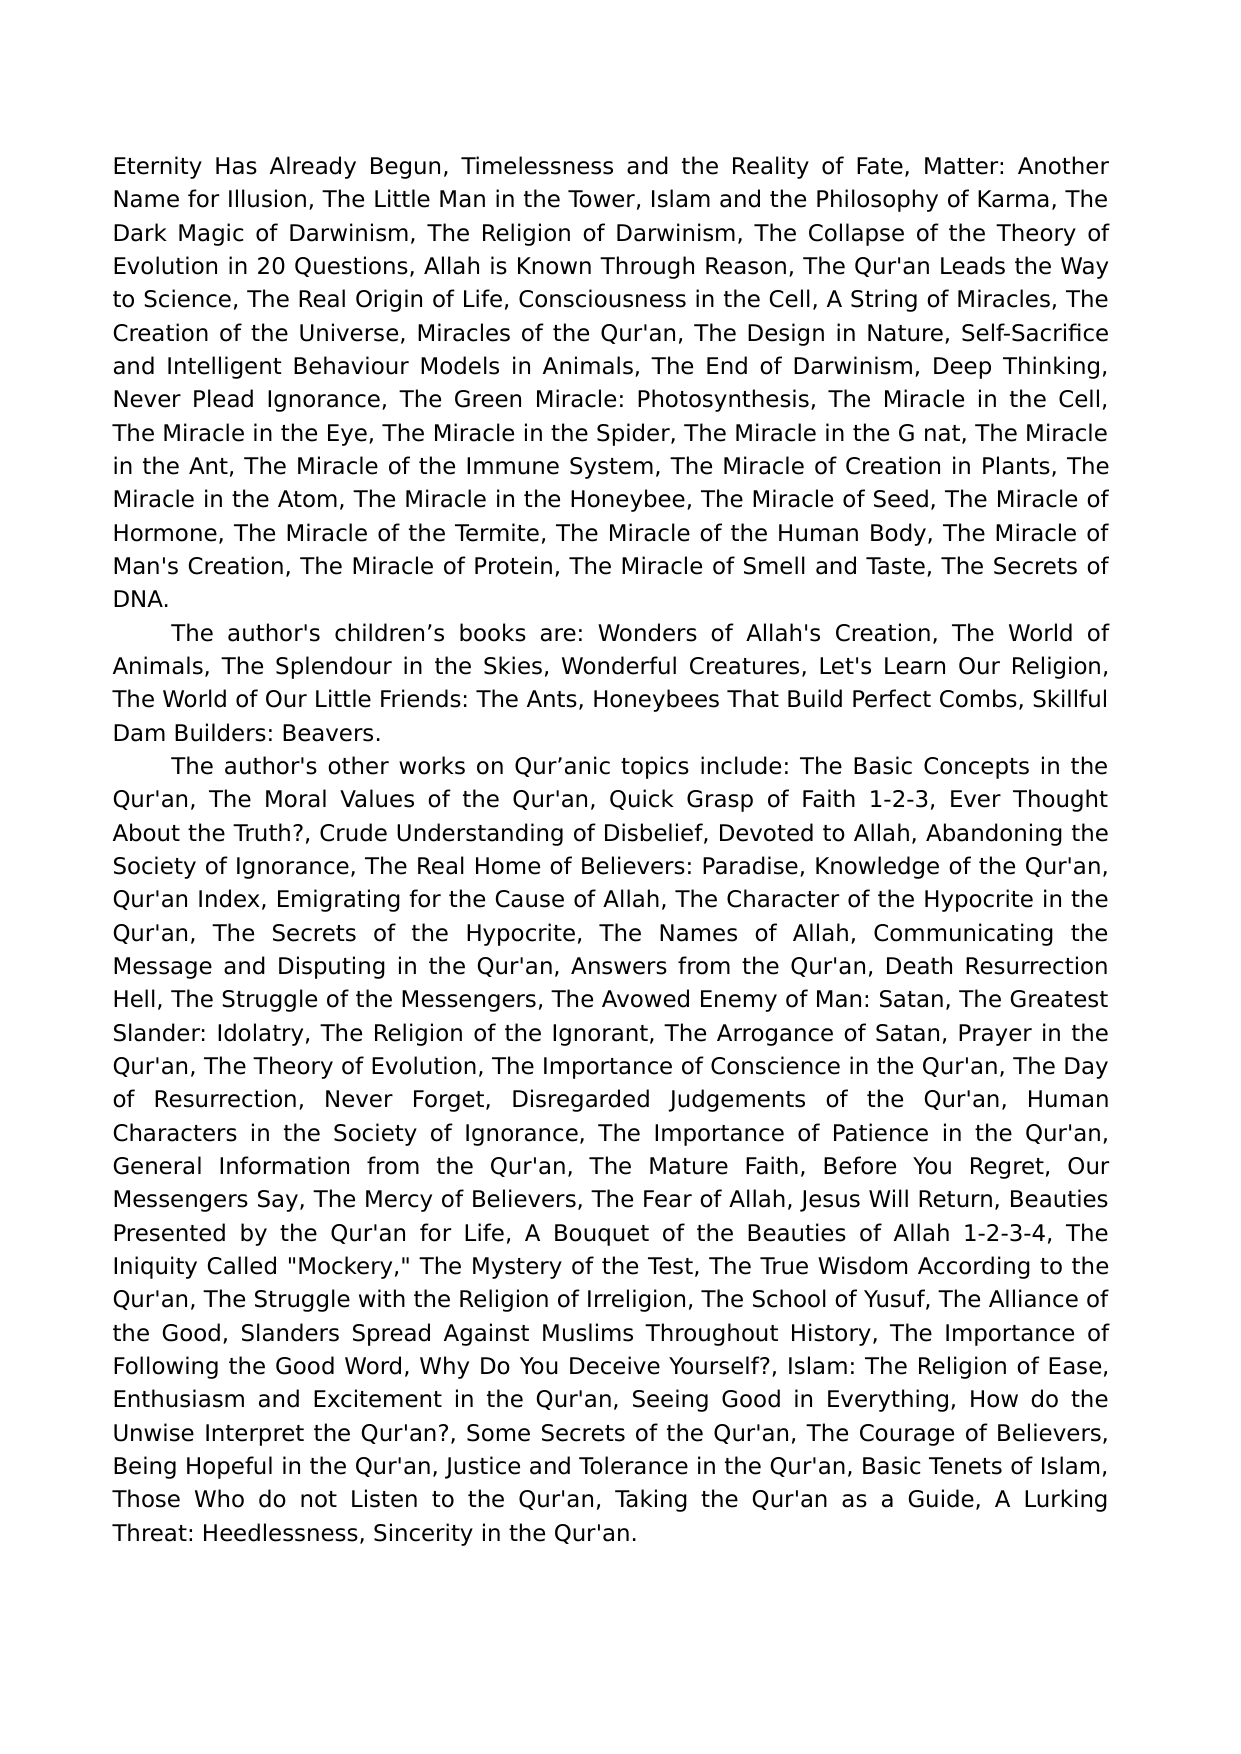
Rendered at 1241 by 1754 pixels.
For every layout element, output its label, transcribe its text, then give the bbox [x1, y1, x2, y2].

text Eternity Has Already Begun, Timelessness and the Reality of Fate, Matter: Another Name for Illusion, The Little Man in the Tower, Islam and the Philosophy of Karma, The Dark Magic of Darwinism, The Religion of Darwinism, The Collapse of the Theory of Evolution in 20 Questions, Allah is Known Through Reason, The Qur'an Leads the Way to Science, The Real Origin of Life, Consciousness in the Cell, A String of Miracles, The Creation of the Universe, Miracles of the Qur'an, The Design in Nature, Self-Sacrifice and Intelligent Behaviour Models in Animals, The End of Darwinism, Deep Thinking, Never Plead Ignorance, The Green Miracle: Photosynthesis, The Miracle in the Cell, The Miracle in the Eye, The Miracle in the Spider, The Miracle in the G nat, The Miracle in the Ant, The Miracle of the Immune System, The Miracle of Creation in Plants, The Miracle in the Atom, The Miracle in the Honeybee, The Miracle of Seed, The Miracle of Hormone, The Miracle of the Termite, The Miracle of the Human Body, The Miracle of Man's Creation, The Miracle of Protein, The Miracle of Smell and Taste, The Secrets of DNA. [112, 148, 1110, 614]
text The author's children’s books are: Wonders of Allah's Creation, The World of Animals, The Splendour in the Skies, Wonderful Creatures, Let's Learn Our Religion, The World of Our Little Friends: The Ants, Honeybees That Build Perfect Combs, Skillful Dam Builders: Beavers. [112, 614, 1110, 748]
text The author's other works on Qur’anic topics include: The Basic Concepts in the Qur'an, The Moral Values of the Qur'an, Quick Grasp of Faith 1-2-3, Ever Thought About the Truth?, Crude Understanding of Disbelief, Devoted to Allah, Abandoning the Society of Ignorance, The Real Home of Believers: Paradise, Knowledge of the Qur'an, Qur'an Index, Emigrating for the Cause of Allah, The Character of the Hypocrite in the Qur'an, The Secrets of the Hypocrite, The Names of Allah, Communicating the Message and Disputing in the Qur'an, Answers from the Qur'an, Death Resurrection Hell, The Struggle of the Messengers, The Avowed Enemy of Man: Satan, The Greatest Slander: Idolatry, The Religion of the Ignorant, The Arrogance of Satan, Prayer in the Qur'an, The Theory of Evolution, The Importance of Conscience in the Qur'an, The Day of Resurrection, Never Forget, Disregarded Judgements of the Qur'an, Human Characters in the Society of Ignorance, The Importance of Patience in the Qur'an, General Information from the Qur'an, The Mature Faith, Before You Regret, Our Messengers Say, The Mercy of Believers, The Fear of Allah, Jesus Will Return, Beauties Presented by the Qur'an for Life, A Bouquet of the Beauties of Allah 1-2-3-4, The Iniquity Called "Mockery," The Mystery of the Test, The True Wisdom According to the Qur'an, The Struggle with the Religion of Irreligion, The School of Yusuf, The Alliance of the Good, Slanders Spread Against Muslims Throughout History, The Importance of Following the Good Word, Why Do You Deceive Yourself?, Islam: The Religion of Ease, Enthusiasm and Excitement in the Qur'an, Seeing Good in Everything, How do the Unwise Interpret the Qur'an?, Some Secrets of the Qur'an, The Courage of Believers, Being Hopeful in the Qur'an, Justice and Tolerance in the Qur'an, Basic Tenets of Islam, Those Who do not Listen to the Qur'an, Taking the Qur'an as a Guide, A Lurking Threat: Heedlessness, Sincerity in the Qur'an. [112, 748, 1110, 1548]
